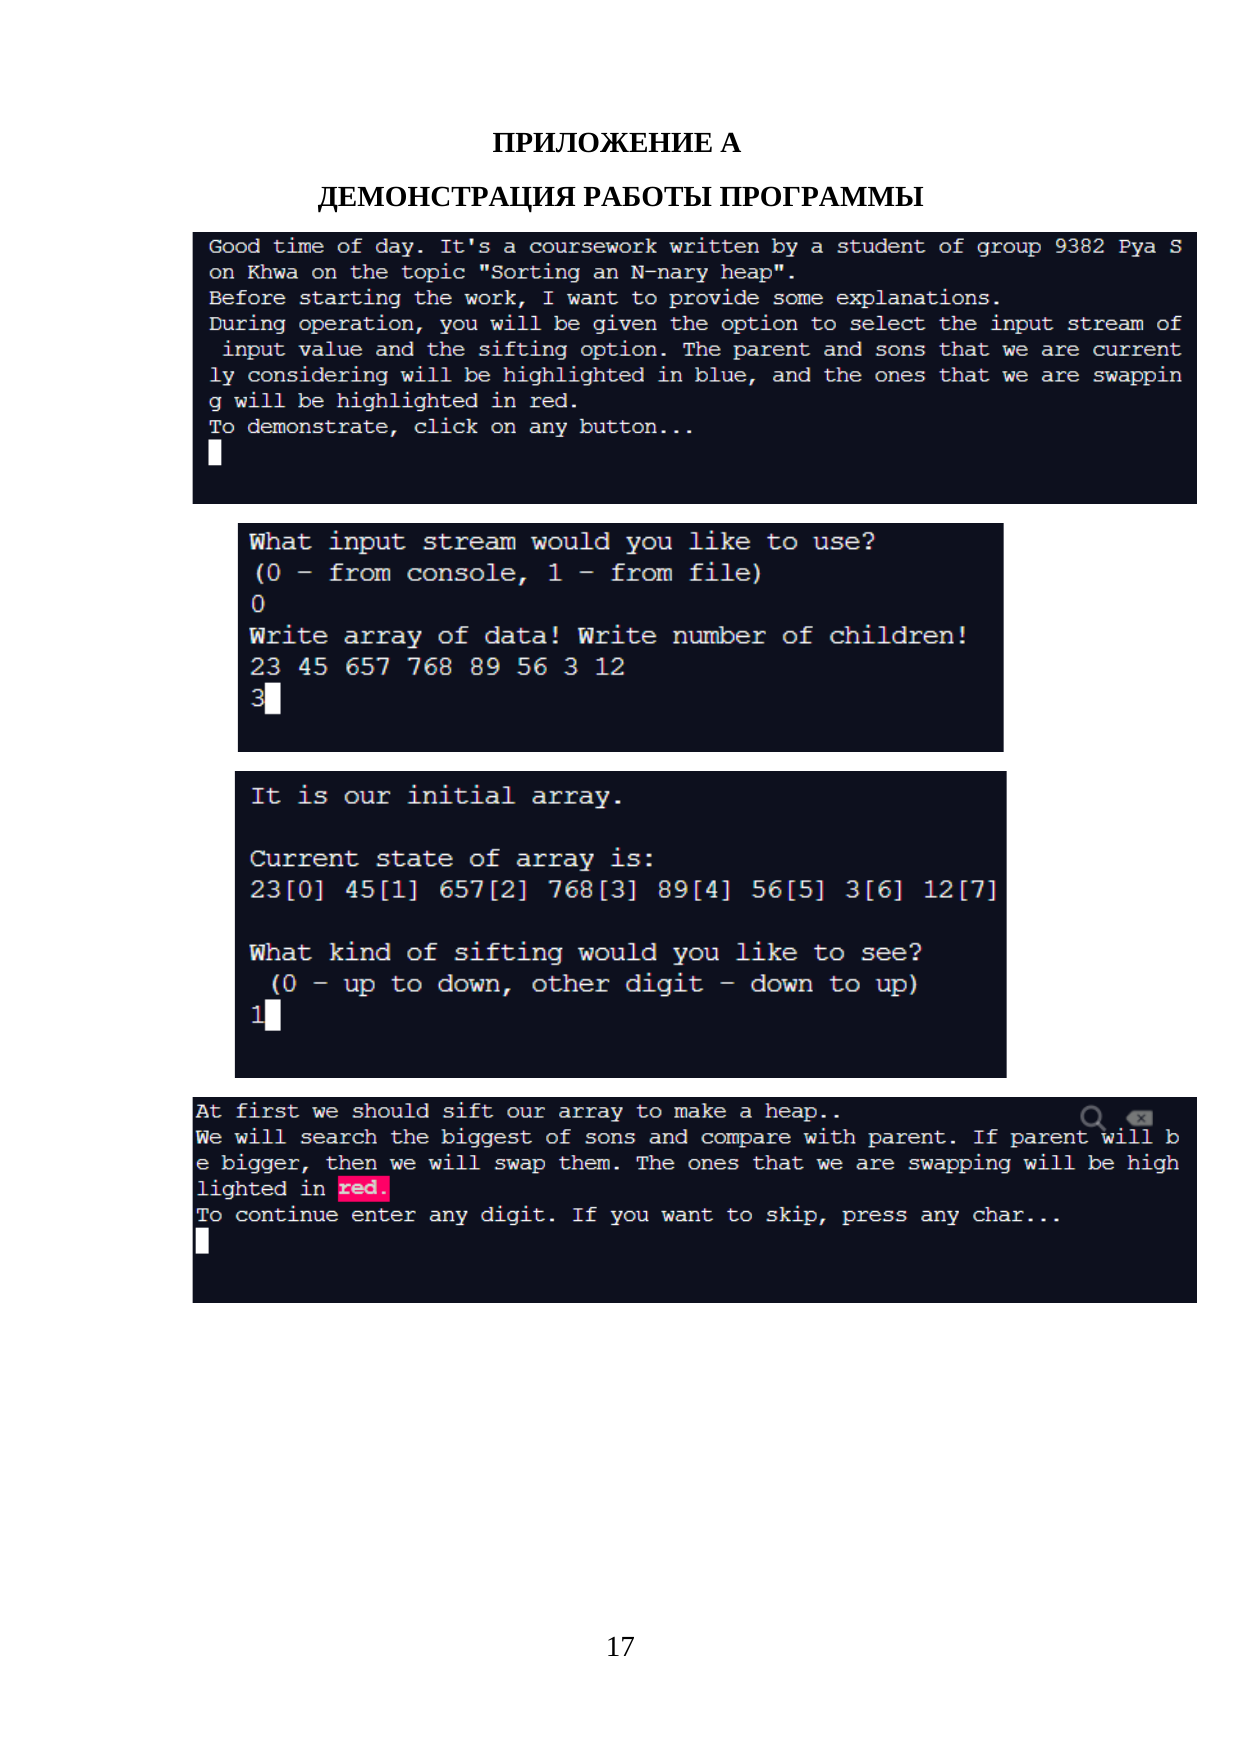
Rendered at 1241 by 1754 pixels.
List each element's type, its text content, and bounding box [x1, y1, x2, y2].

text ДЕМОНСТРАЦИЯ РАБОТЫ ПРОГРАММЫ [193, 179, 1049, 212]
text ПРИЛОЖЕНИЕ А [193, 125, 1049, 159]
